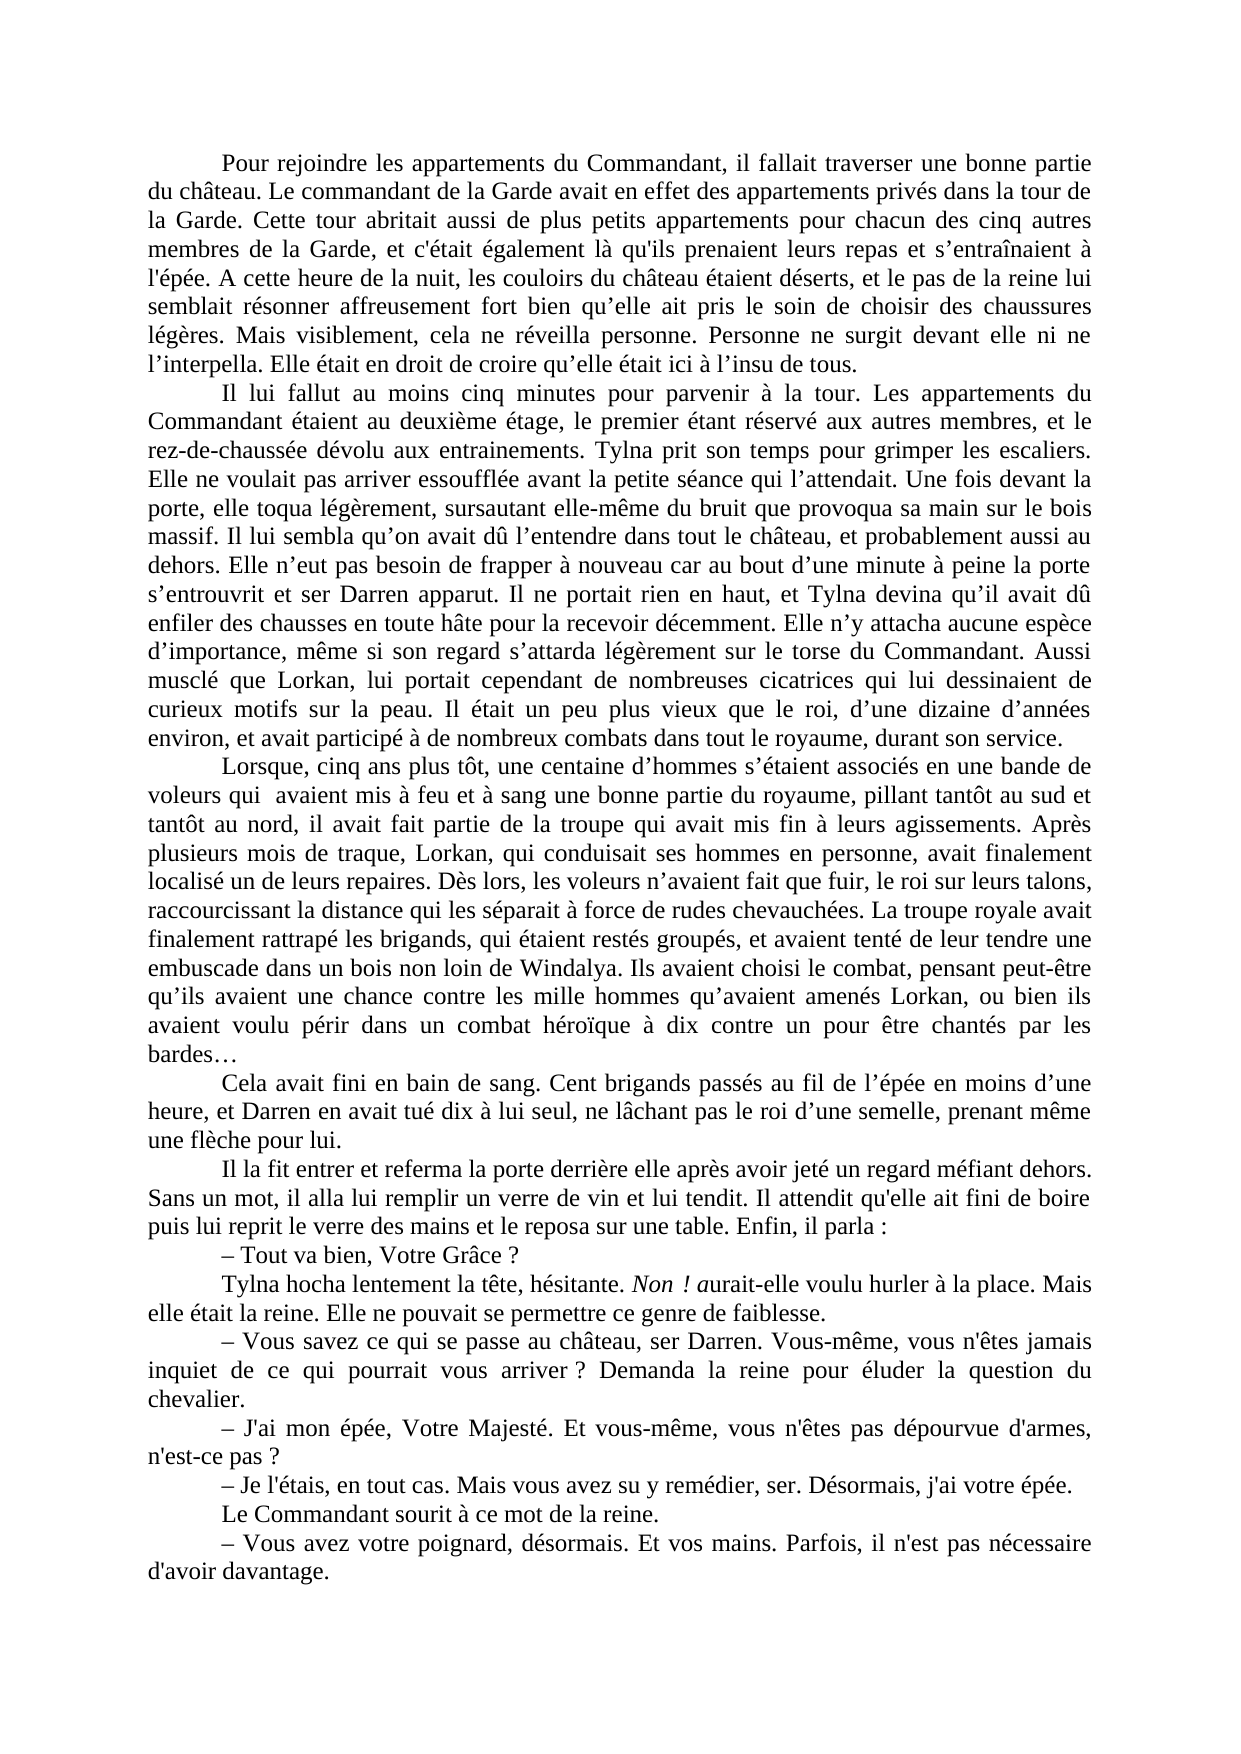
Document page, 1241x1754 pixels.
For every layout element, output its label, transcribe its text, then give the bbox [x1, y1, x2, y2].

text – Je l'étais, en tout cas. Mais vous avez su y remédier, ser. Désormais, j'ai votre épée. [148, 1470, 1093, 1499]
text Pour rejoindre les appartements du Commandant, il fallait traverser une bonne partie du château. Le commandant de la Garde avait en effet des appartements privés dans la tour de la Garde. Cette tour abritait aussi de plus petits appartements pour chacun des cinq autres membres de la Garde, et c'était également là qu'ils prenaient leurs repas et s’entraînaient à l'épée. A cette heure de la nuit, les couloirs du château étaient déserts, et le pas de la reine lui semblait résonner affreusement fort bien qu’elle ait pris le soin de choisir des chaussures légères. Mais visiblement, cela ne réveilla personne. Personne ne surgit devant elle ni ne l’interpella. Elle était en droit de croire qu’elle était ici à l’insu de tous. [148, 148, 1093, 378]
text – Tout va bien, Votre Grâce ? [148, 1240, 1093, 1269]
text – Vous savez ce qui se passe au château, ser Darren. Vous-même, vous n'êtes jamais inquiet de ce qui pourrait vous arriver ? Demanda la reine pour éluder la question du chevalier. [148, 1326, 1093, 1413]
text – Vous avez votre poignard, désormais. Et vos mains. Parfois, il n'est pas nécessaire d'avoir davantage. [148, 1528, 1093, 1585]
text Lorsque, cinq ans plus tôt, une centaine d’hommes s’étaient associés en une bande de voleurs qui avaient mis à feu et à sang une bonne partie du royaume, pillant tantôt au sud et tantôt au nord, il avait fait partie de la troupe qui avait mis fin à leurs agissements. Après plusieurs mois de traque, Lorkan, qui conduisait ses hommes en personne, avait finalement localisé un de leurs repaires. Dès lors, les voleurs n’avaient fait que fuir, le roi sur leurs talons, raccourcissant la distance qui les séparait à force de rudes chevauchées. La troupe royale avait finalement rattrapé les brigands, qui étaient restés groupés, et avaient tenté de leur tendre une embuscade dans un bois non loin de Windalya. Ils avaient choisi le combat, pensant peut-être qu’ils avaient une chance contre les mille hommes qu’avaient amenés Lorkan, ou bien ils avaient voulu périr dans un combat héroïque à dix contre un pour être chantés par les bardes… [148, 751, 1093, 1068]
text Il la fit entrer et referma la porte derrière elle après avoir jeté un regard méfiant dehors. [148, 1154, 1093, 1183]
text Le Commandant sourit à ce mot de la reine. [148, 1499, 1093, 1528]
text Cela avait fini en bain de sang. Cent brigands passés au fil de l’épée en moins d’une heure, et Darren en avait tué dix à lui seul, ne lâchant pas le roi d’une semelle, prenant même une flèche pour lui. [148, 1068, 1093, 1154]
text – J'ai mon épée, Votre Majesté. Et vous-même, vous n'êtes pas dépourvue d'armes, n'est-ce pas ? [148, 1413, 1093, 1470]
text Tylna hocha lentement la tête, hésitante. Non ! aurait-elle voulu hurler à la place. Mais elle était la reine. Elle ne pouvait se permettre ce genre de faiblesse. [148, 1269, 1093, 1326]
text Sans un mot, il alla lui remplir un verre de vin et lui tendit. Il attendit qu'elle ait fini de boire puis lui reprit le verre des mains et le reposa sur une table. Enfin, il parla : [148, 1183, 1093, 1240]
text Il lui fallut au moins cinq minutes pour parvenir à la tour. Les appartements du Commandant étaient au deuxième étage, le premier étant réservé aux autres membres, et le rez-de-chaussée dévolu aux entrainements. Tylna prit son temps pour grimper les escaliers. Elle ne voulait pas arriver essoufflée avant la petite séance qui l’attendait. Une fois devant la porte, elle toqua légèrement, sursautant elle-même du bruit que provoqua sa main sur le bois massif. Il lui sembla qu’on avait dû l’entendre dans tout le château, et probablement aussi au dehors. Elle n’eut pas besoin de frapper à nouveau car au bout d’une minute à peine la porte s’entrouvrit et ser Darren apparut. Il ne portait rien en haut, et Tylna devina qu’il avait dû enfiler des chausses en toute hâte pour la recevoir décemment. Elle n’y attacha aucune espèce d’importance, même si son regard s’attarda légèrement sur le torse du Commandant. Aussi musclé que Lorkan, lui portait cependant de nombreuses cicatrices qui lui dessinaient de curieux motifs sur la peau. Il était un peu plus vieux que le roi, d’une dizaine d’années environ, et avait participé à de nombreux combats dans tout le royaume, durant son service. [148, 378, 1093, 751]
